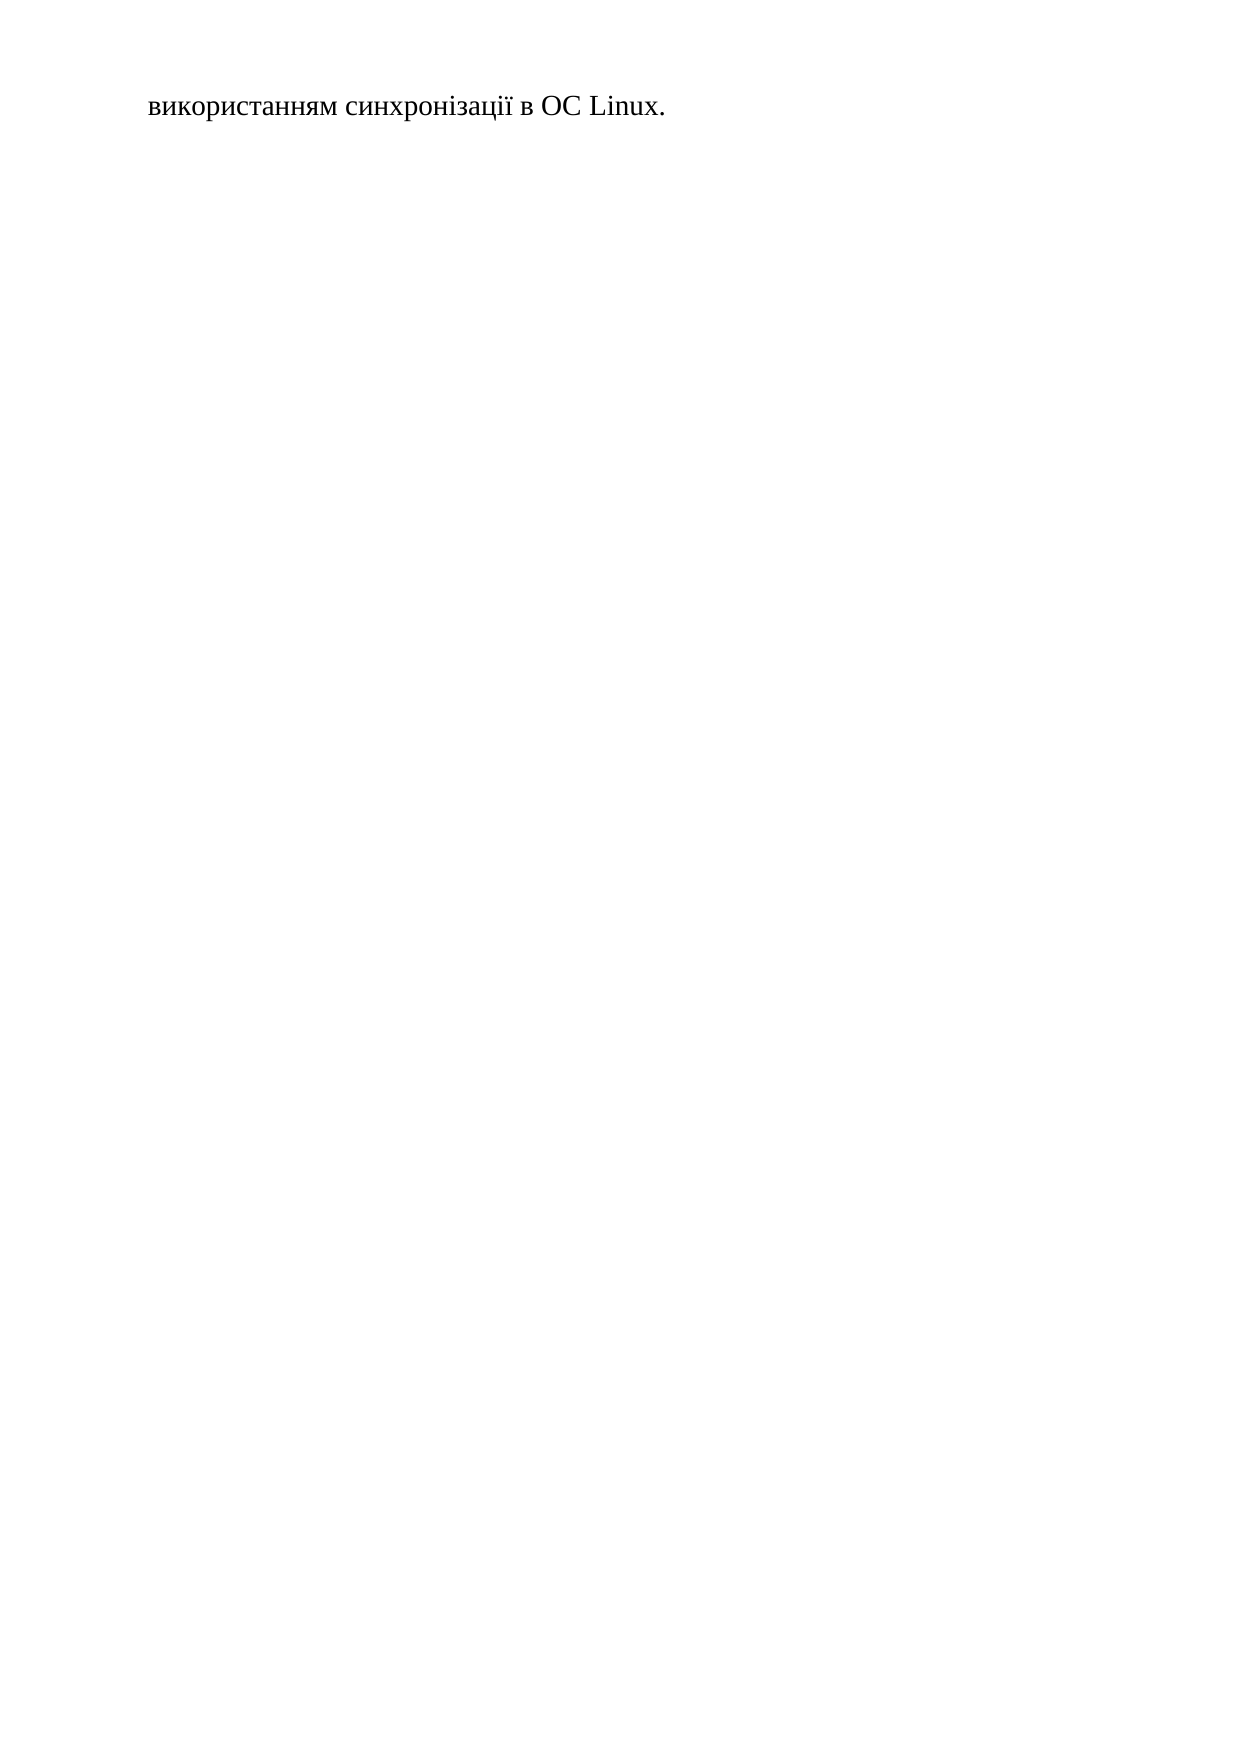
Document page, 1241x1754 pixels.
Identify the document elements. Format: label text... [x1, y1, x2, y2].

text використанням синхронізації в ОС Linux. [148, 88, 1152, 122]
